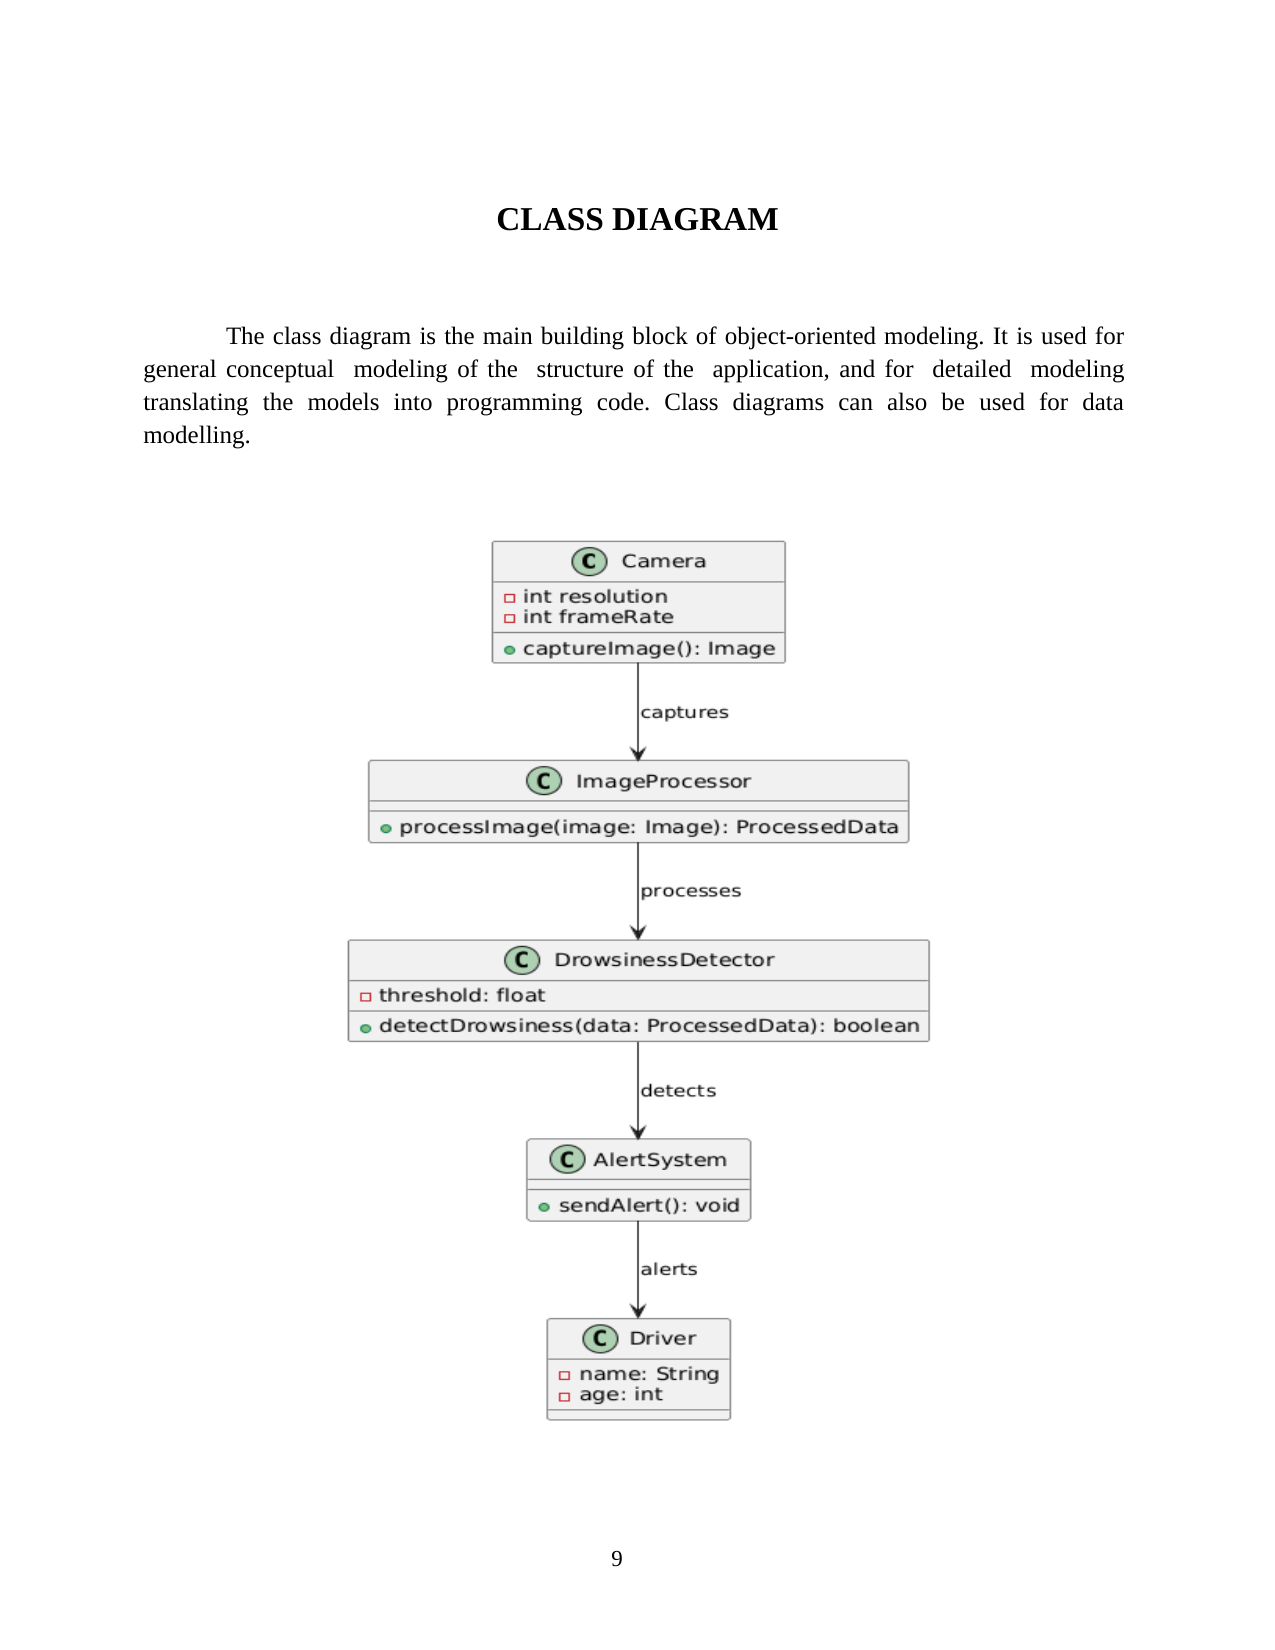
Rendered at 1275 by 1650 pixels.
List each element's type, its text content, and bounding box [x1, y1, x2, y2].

picture [337, 533, 938, 1427]
text The class diagram is the main building block of object-oriented modeling. It is used for general conceptual modeling of the structure of the application, and for detailed modeling translating the models into programming code. Class diagrams can also be used for data modelling. [143, 321, 1126, 449]
text CLASS DIAGRAM [78, 199, 1197, 238]
